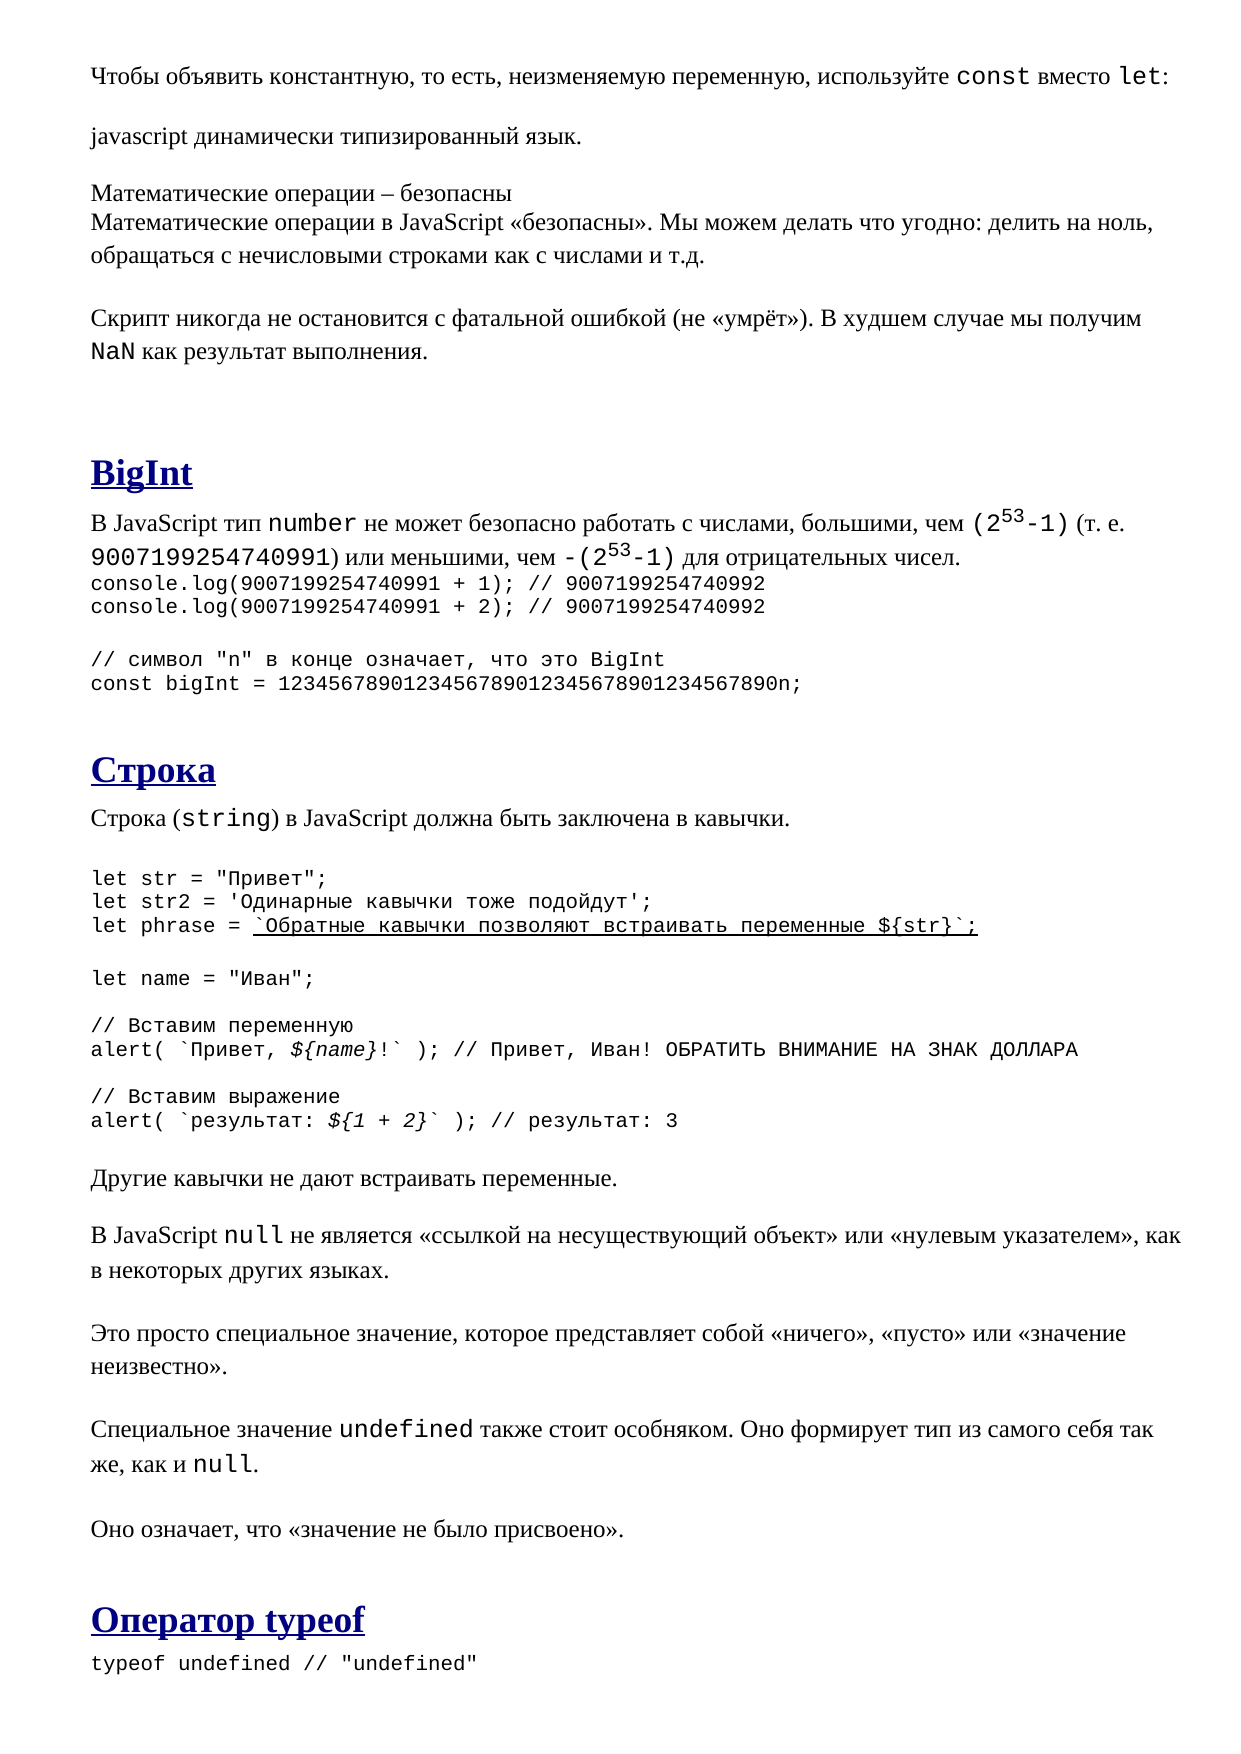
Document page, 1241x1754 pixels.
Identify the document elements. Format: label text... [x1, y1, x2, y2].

text Строка (string) в JavaScript должна быть заключена в кавычки. [90, 803, 1187, 833]
text // Вставим переменную [90, 1015, 1187, 1039]
text Математические операции в JavaScript «безопасны». Мы можем делать что угодно: делить на ноль, обращаться с нечисловыми строками как с числами и т.д. [90, 207, 1187, 269]
text // символ "n" в конце означает, что это BigInt [90, 649, 1187, 673]
text Математические операции – безопасны [90, 178, 1187, 207]
text let name = "Иван"; [90, 968, 1187, 992]
subtitle Строка [90, 747, 1187, 790]
text В JavaScript null не является «ссылкой на несуществующий объект» или «нулевым указателем», как в некоторых других языках. [90, 1221, 1187, 1284]
text console.log(9007199254740991 + 2); // 9007199254740992 [90, 596, 1187, 620]
subtitle Оператор typeof [90, 1597, 1187, 1640]
text Чтобы объявить константную, то есть, неизменяемую переменную, используйте const вместо let: [90, 61, 1187, 92]
text javascript динамически типизированный язык. [90, 121, 1187, 150]
text Это просто специальное значение, которое представляет собой «ничего», «пусто» или «значение неизвестно». [90, 1318, 1187, 1380]
subtitle BigInt [90, 450, 1187, 493]
text let str2 = 'Одинарные кавычки тоже подойдут'; [90, 891, 1187, 915]
text let phrase = `Обратные кавычки позволяют встраивать переменные ${str}`; [90, 915, 1187, 938]
text alert( `Привет, ${name}!` ); // Привет, Иван! ОБРАТИТЬ ВНИМАНИЕ НА ЗНАК ДОЛЛАРА [90, 1039, 1187, 1063]
text let str = "Привет"; [90, 868, 1187, 891]
text В JavaScript тип number не может безопасно работать с числами, большими, чем (253-1) (т. е. 9007199254740991) или меньшими, чем -(253-1) для отрицательных чисел. [90, 506, 1187, 573]
text alert( `результат: ${1 + 2}` ); // результат: 3 [90, 1110, 1187, 1133]
text Другие кавычки не дают встраивать переменные. [90, 1163, 1187, 1192]
text // Вставим выражение [90, 1086, 1187, 1110]
text console.log(9007199254740991 + 1); // 9007199254740992 [90, 573, 1187, 596]
text Специальное значение undefined также стоит особняком. Оно формирует тип из самого себя так же, как и null. [90, 1414, 1187, 1479]
text typeof undefined // "undefined" [90, 1653, 1187, 1676]
text Оно означает, что «значение не было присвоено». [90, 1514, 1187, 1542]
text const bigInt = 1234567890123456789012345678901234567890n; [90, 673, 1187, 697]
text Скрипт никогда не остановится с фатальной ошибкой (не «умрёт»). В худшем случае мы получим NaN как результат выполнения. [90, 303, 1187, 367]
